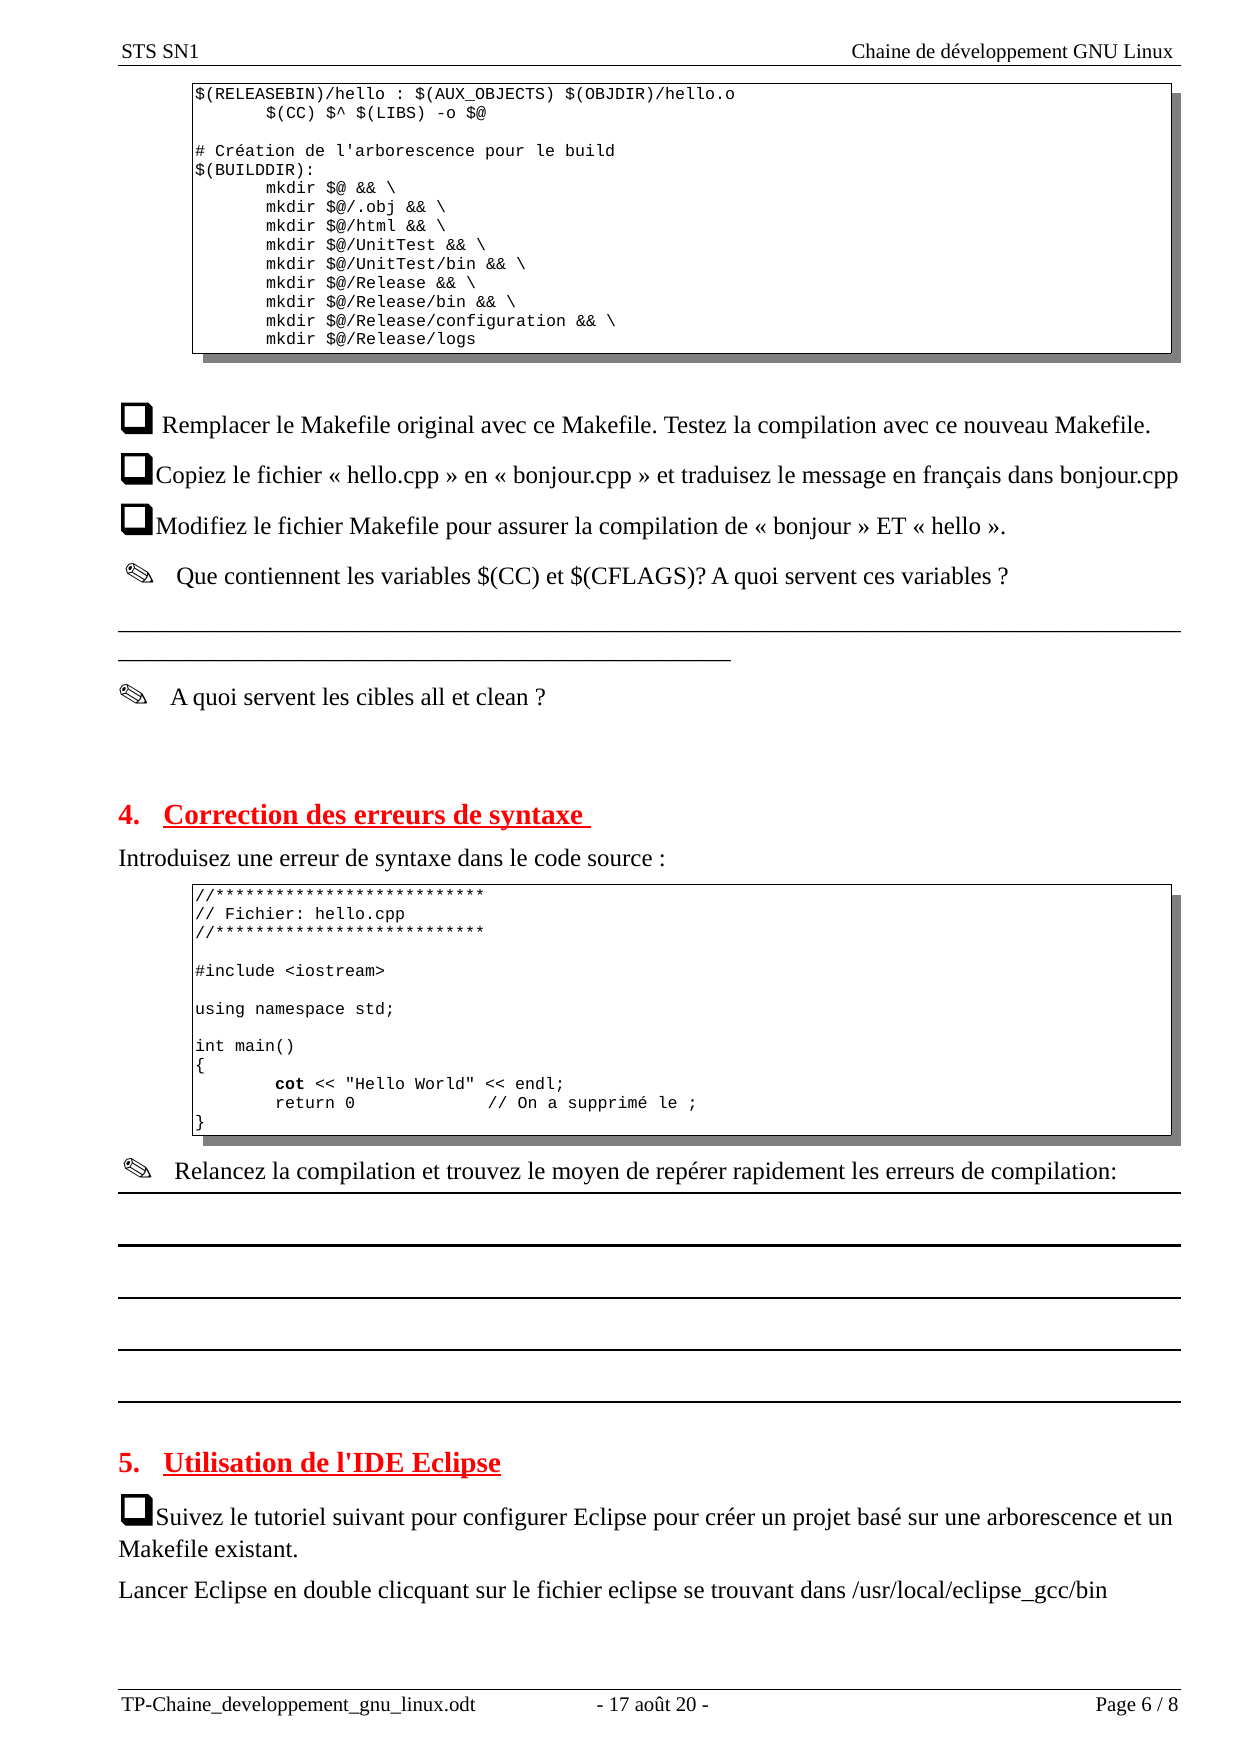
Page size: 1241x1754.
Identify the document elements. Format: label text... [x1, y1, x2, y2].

text _____________________________________________________________________________________ [118, 606, 1181, 631]
text #include <iostream> [193, 959, 1171, 981]
text mkdir $@/Release/bin && \ [193, 290, 1171, 309]
text # Création de l'arborescence pour le build [193, 139, 1171, 158]
text ❑ Remplacer le Makefile original avec ce Makefile. Testez la compilation avec ce nouveau Makefile. [118, 405, 1181, 443]
text $(BUILDDIR): [193, 158, 1171, 177]
text ✎ Relancez la compilation et trouvez le moyen de repérer rapidement les erreurs de compilation: [118, 1146, 1181, 1192]
subtitle Utilisation de l'IDE Eclipse [118, 1445, 1181, 1478]
subtitle Correction des erreurs de syntaxe [118, 797, 1181, 831]
text mkdir $@/UnitTest/bin && \ [193, 252, 1171, 271]
text using namespace std; [193, 997, 1171, 1019]
text return 0 // On a supprimé le ; [193, 1091, 1171, 1110]
text ✎ Que contiennent les variables $(CC) et $(CFLAGS)? A quoi servent ces variables ? [118, 556, 1181, 594]
text mkdir $@/.obj && \ [193, 196, 1171, 215]
text Lancer Eclipse en double clicquant sur le fichier eclipse se trouvant dans /usr/local/eclipse_gcc/bin [118, 1575, 1181, 1603]
text mkdir $@/Release/logs [193, 328, 1171, 353]
text mkdir $@ && \ [193, 177, 1171, 196]
text ❑Suivez le tutoriel suivant pour configurer Eclipse pour créer un projet basé sur une arborescence et un Makefile existant. [118, 1496, 1181, 1563]
text ❑Modifiez le fichier Makefile pour assurer la compilation de « bonjour » ET « hello ». [118, 506, 1181, 543]
text //*************************** [193, 922, 1171, 944]
text mkdir $@/html && \ [193, 215, 1171, 234]
text int main() [193, 1035, 1171, 1054]
text cot << "Hello World" << endl; [193, 1073, 1171, 1091]
text mkdir $@/Release/configuration && \ [193, 309, 1171, 328]
text // Fichier: hello.cpp [193, 903, 1171, 922]
text mkdir $@/Release && \ [193, 271, 1171, 290]
text ✎ A quoi servent les cibles all et clean ? [118, 676, 1181, 714]
text _________________________________________________ [118, 632, 1181, 664]
text mkdir $@/UnitTest && \ [193, 234, 1171, 252]
text $(RELEASEBIN)/hello : $(AUX_OBJECTS) $(OBJDIR)/hello.o [193, 84, 1171, 102]
text } [193, 1110, 1171, 1135]
text Introduisez une erreur de syntaxe dans le code source : [118, 843, 1181, 872]
text ❑Copiez le fichier « hello.cpp » en « bonjour.cpp » et traduisez le message en français dans bonjour.cpp [118, 455, 1181, 493]
text //*************************** [193, 885, 1171, 903]
text $(CC) $^ $(LIBS) -o $@ [193, 102, 1171, 123]
text { [193, 1054, 1171, 1073]
